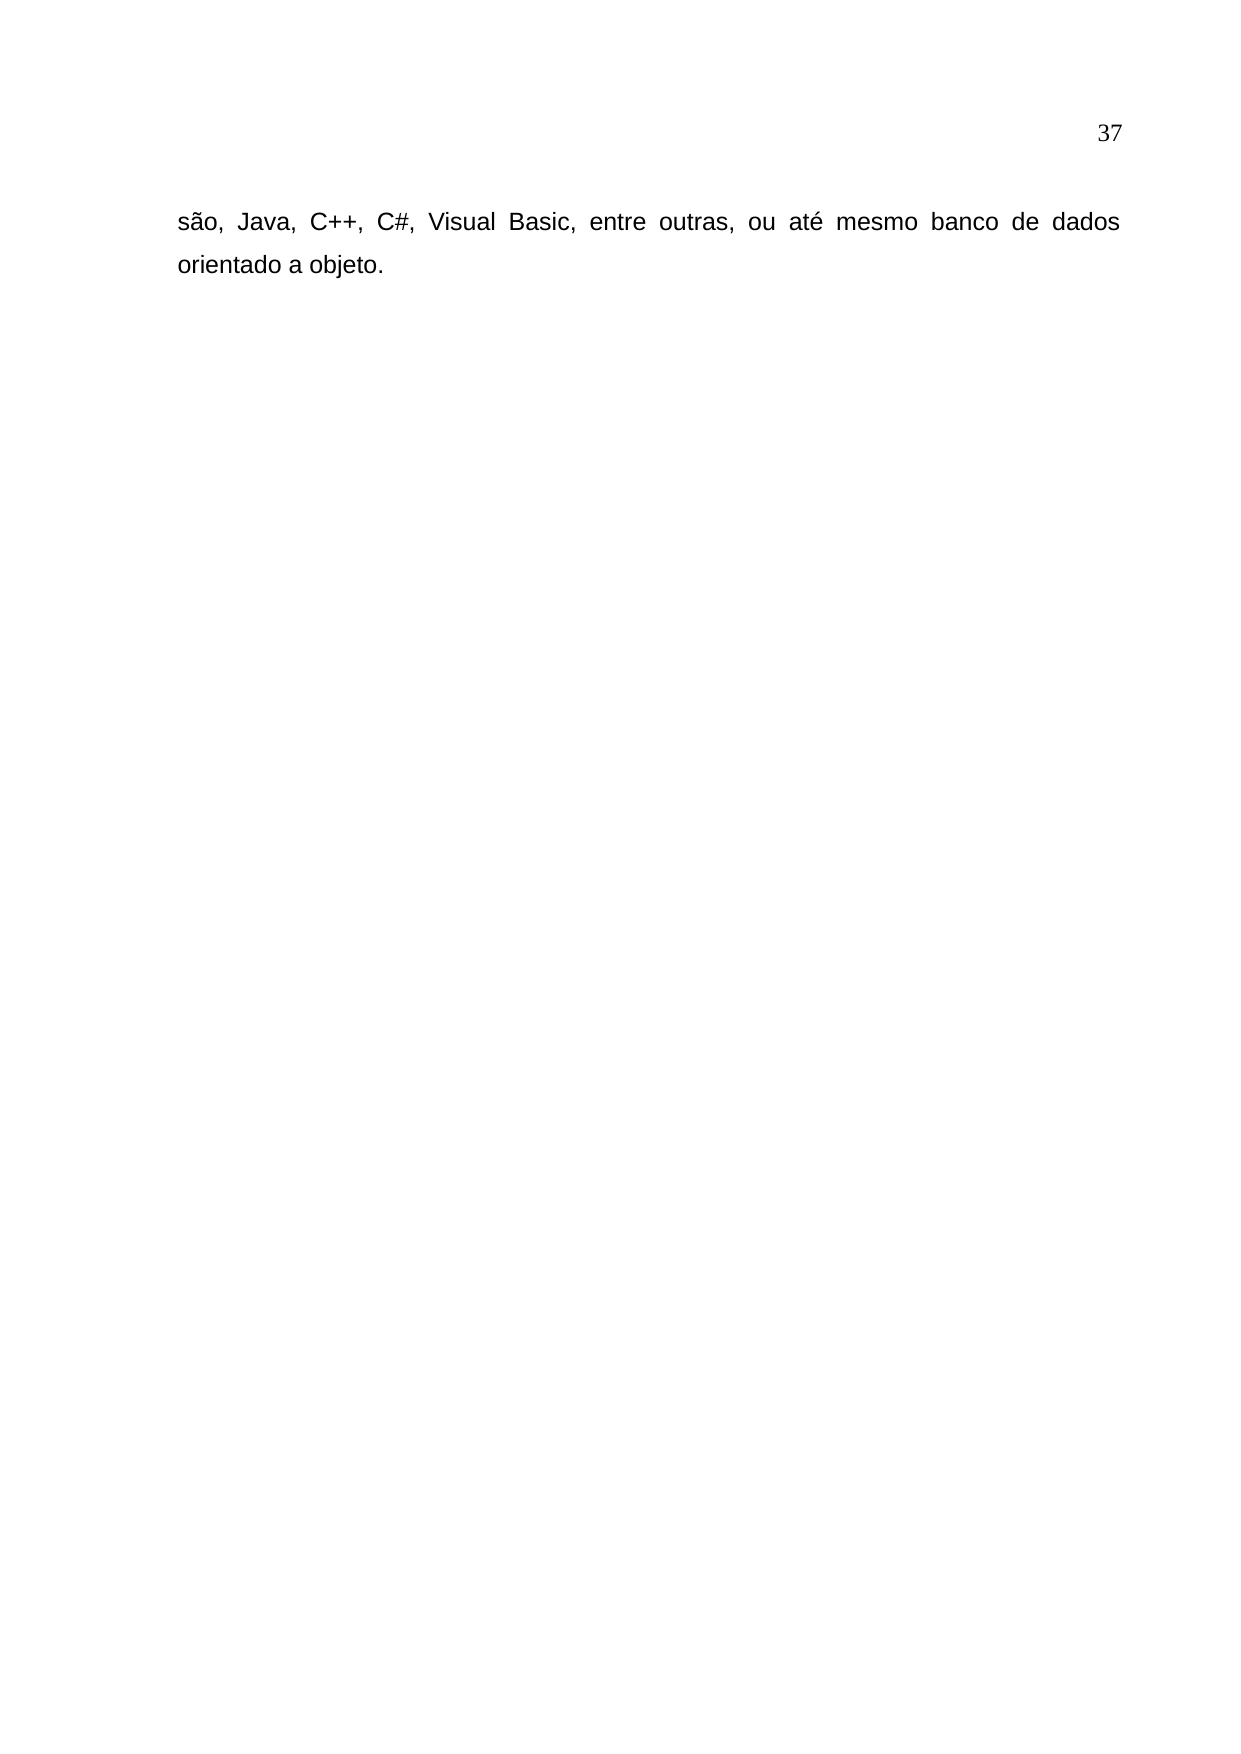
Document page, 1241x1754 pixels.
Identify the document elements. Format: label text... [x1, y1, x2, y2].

text são, Java, C++, C#, Visual Basic, entre outras, ou até mesmo banco de dados orientado a objeto. [177, 207, 1122, 278]
